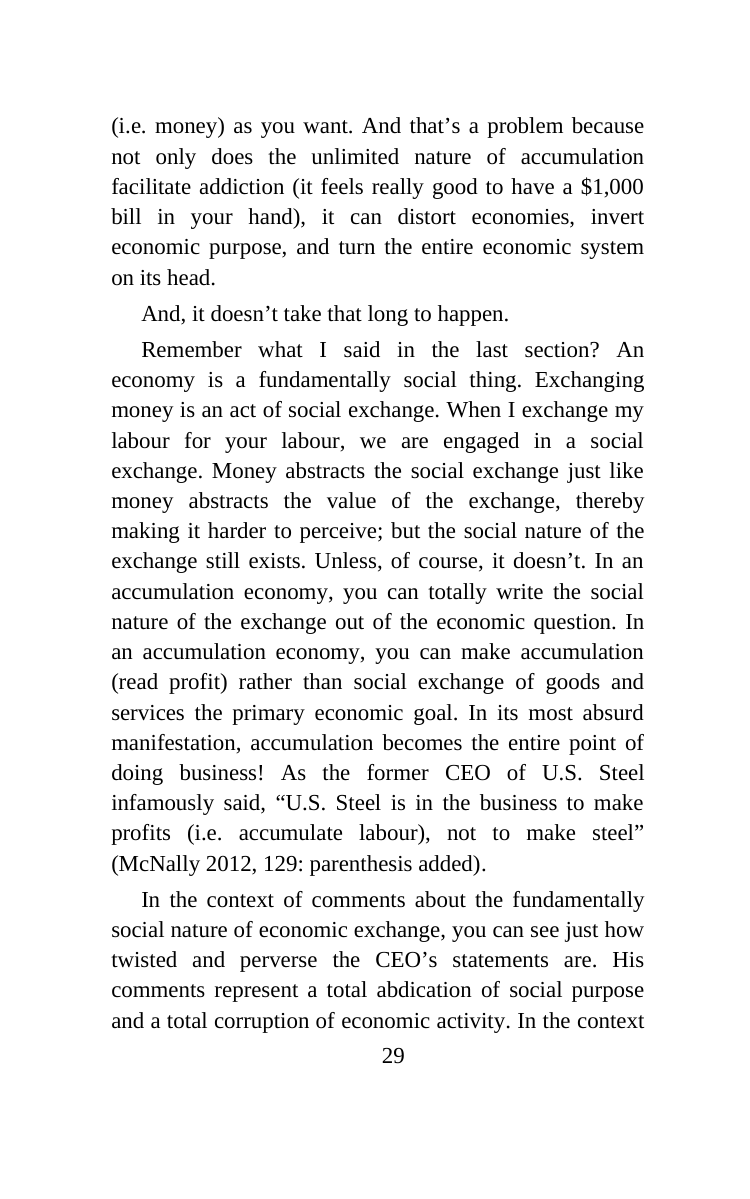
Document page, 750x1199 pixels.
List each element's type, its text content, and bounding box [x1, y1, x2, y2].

text And, it doesn’t take that long to happen. [111, 300, 645, 326]
text (i.e. money) as you want. And that’s a problem because not only does the unlimited nature of accumulation facilitate addiction (it feels really good to have a $1,000 bill in your hand), it can distort economies, invert economic purpose, and turn the entire economic system on its head. [111, 112, 645, 290]
text Remember what I said in the last section? An economy is a fundamentally social thing. Exchanging money is an act of social exchange. When I exchange my labour for your labour, we are engaged in a social exchange. Money abstracts the social exchange just like money abstracts the value of the exchange, thereby making it harder to perceive; but the social nature of the exchange still exists. Unless, of course, it doesn’t. In an accumulation economy, you can totally write the social nature of the exchange out of the economic question. In an accumulation economy, you can make accumulation (read profit) rather than social exchange of goods and services the primary economic goal. In its most absurd manifestation, accumulation becomes the entire point of doing business! As the former CEO of U.S. Steel infamously said, “U.S. Steel is in the business to make profits (i.e. accumulate labour), not to make steel” (McNally 2012, 129: parenthesis added). [111, 336, 645, 876]
text In the context of comments about the fundamentally social nature of economic exchange, you can see just how twisted and perverse the CEO’s statements are. His comments represent a total abdication of social purpose and a total corruption of economic activity. In the context [111, 886, 645, 1033]
